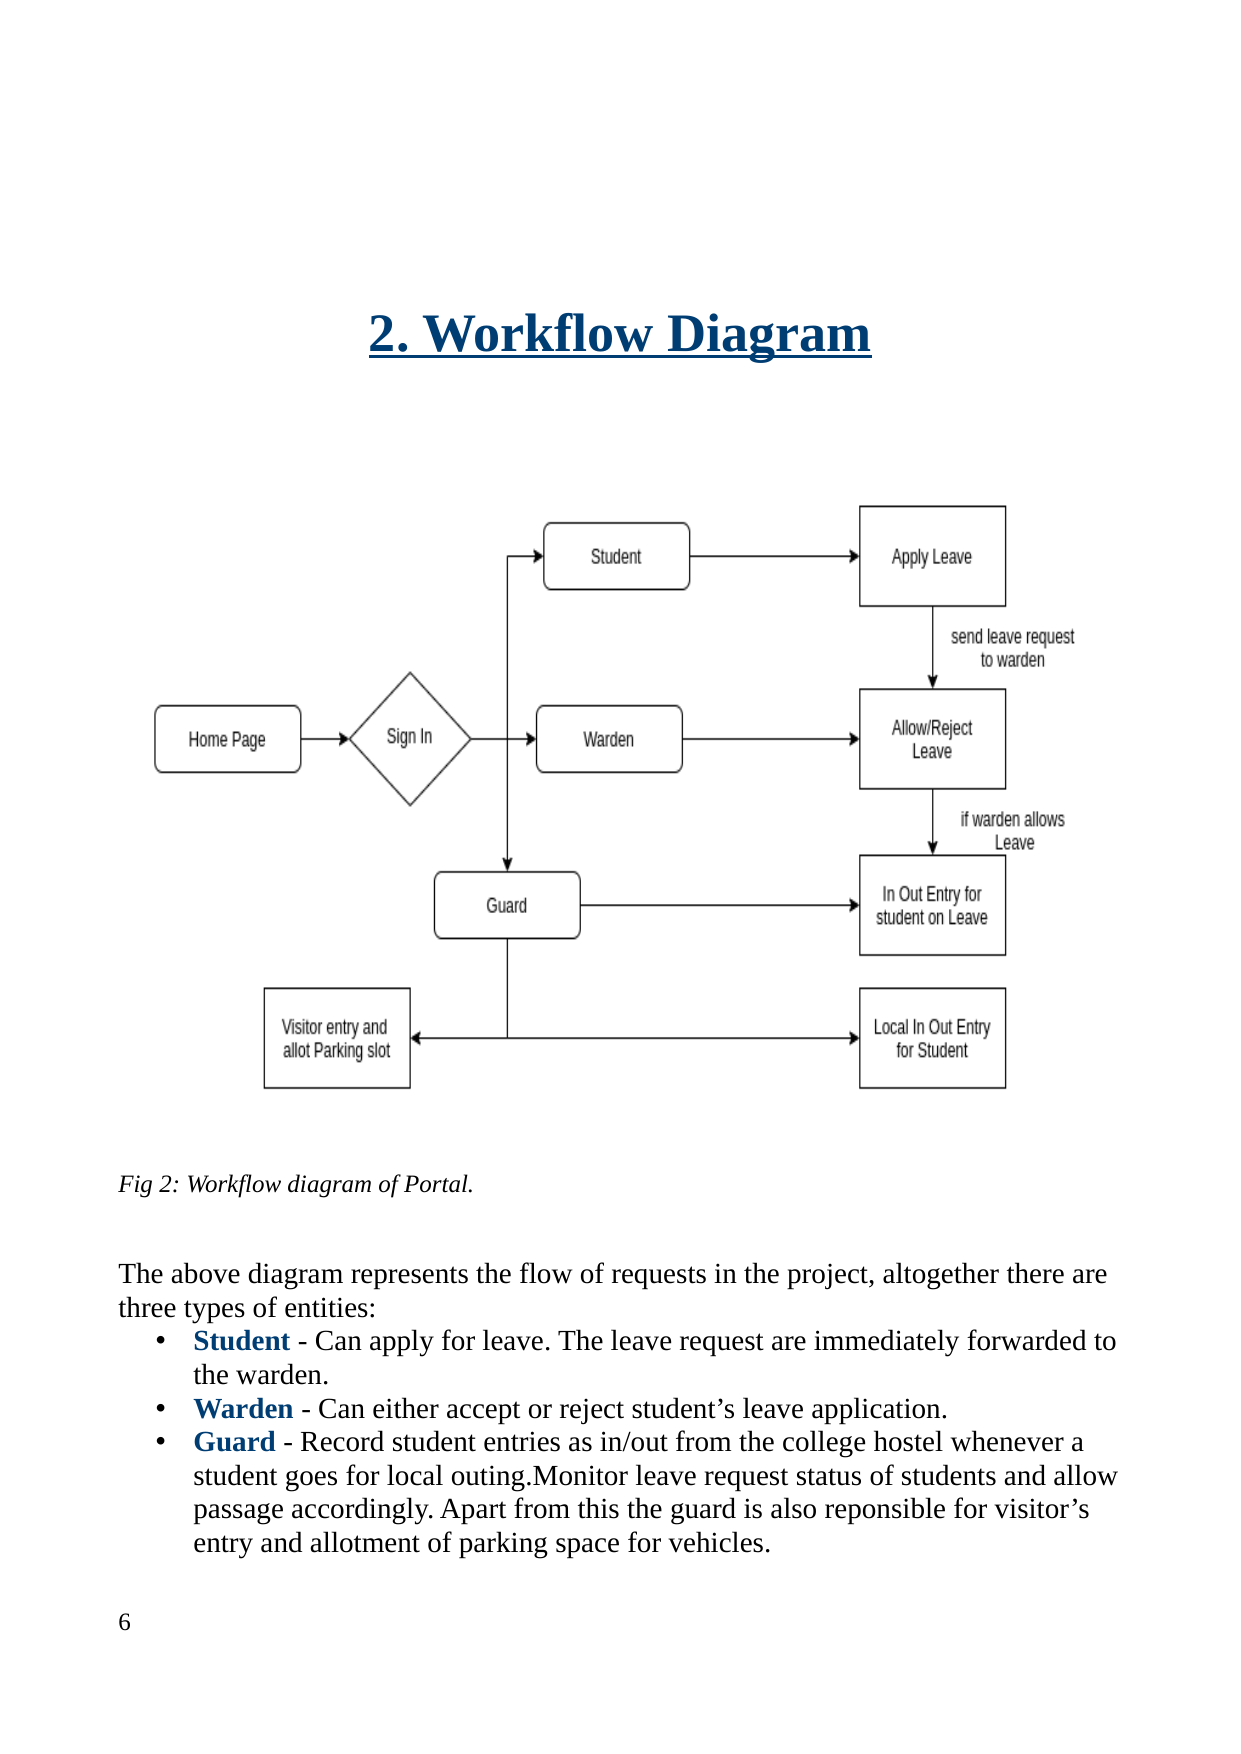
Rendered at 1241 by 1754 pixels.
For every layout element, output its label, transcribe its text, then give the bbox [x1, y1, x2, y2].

text Fig 2: Workflow diagram of Portal. [118, 1169, 1122, 1198]
text The above diagram represents the flow of requests in the project, altogether there are three types of entities: [118, 1256, 1122, 1323]
list Guard - Record student entries as in/out from the college hostel whenever a student goes for local outing.Monitor leave request status of students and allow passage accordingly. Apart from this the guard is also reponsible for visitor’s entry and allotment of parking space for vehicles. [156, 1424, 1122, 1559]
picture [118, 456, 1123, 1139]
list Student - Can apply for leave. The leave request are immediately forwarded to the warden. [156, 1323, 1122, 1391]
text 2. Workflow Diagram [118, 301, 1122, 363]
list Warden - Can either accept or reject student’s leave application. [156, 1391, 1122, 1424]
